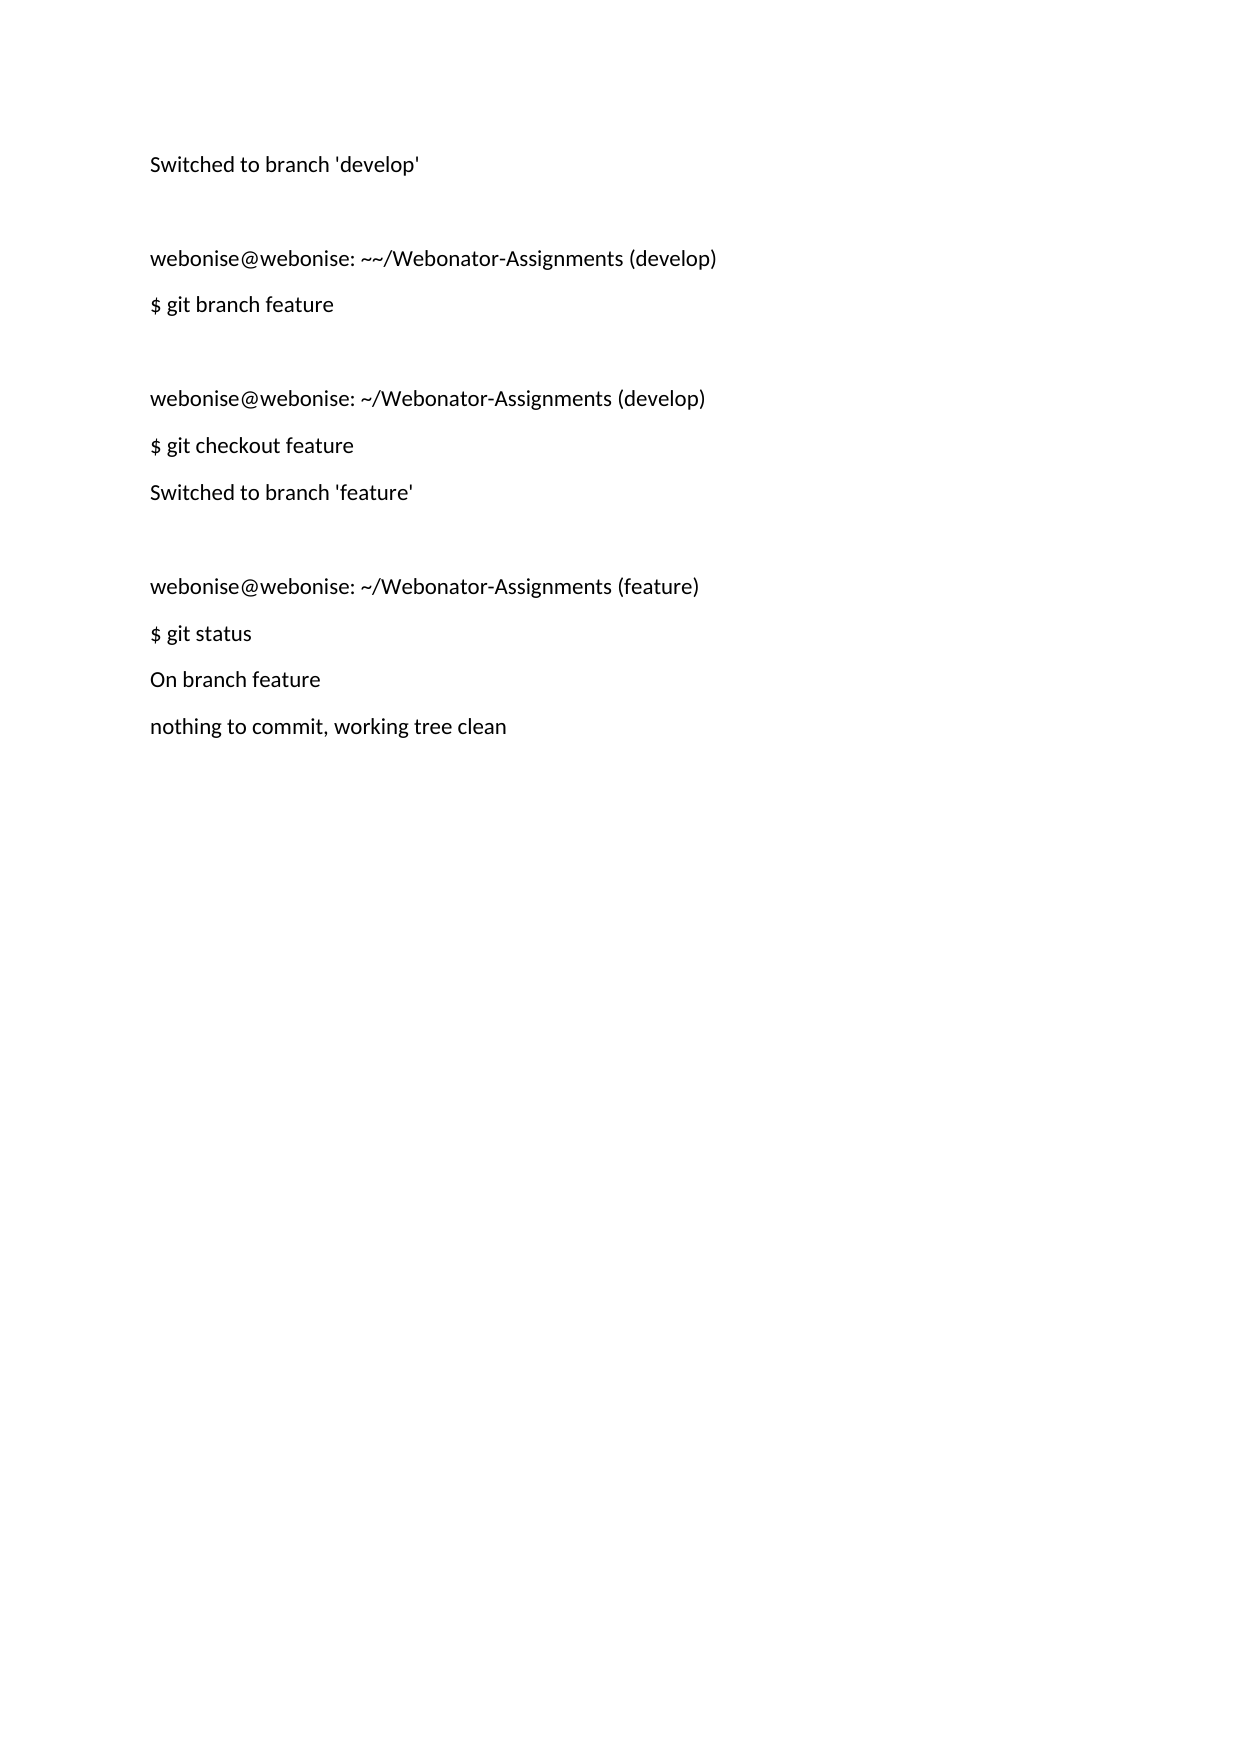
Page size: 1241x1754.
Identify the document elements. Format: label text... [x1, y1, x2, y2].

text Switched to branch 'feature' [150, 478, 1090, 506]
text nothing to commit, working tree clean [150, 712, 1090, 741]
text webonise@webonise: ~/Webonator-Assignments (develop) [150, 384, 1090, 412]
text $ git status [150, 619, 1090, 647]
text webonise@webonise: ~/Webonator-Assignments (feature) [150, 572, 1090, 600]
text webonise@webonise: ~~/Webonator-Assignments (develop) [150, 244, 1090, 272]
text $ git checkout feature [150, 431, 1090, 459]
text Switched to branch 'develop' [150, 150, 1090, 178]
text On branch feature [150, 666, 1090, 694]
text $ git branch feature [150, 291, 1090, 319]
